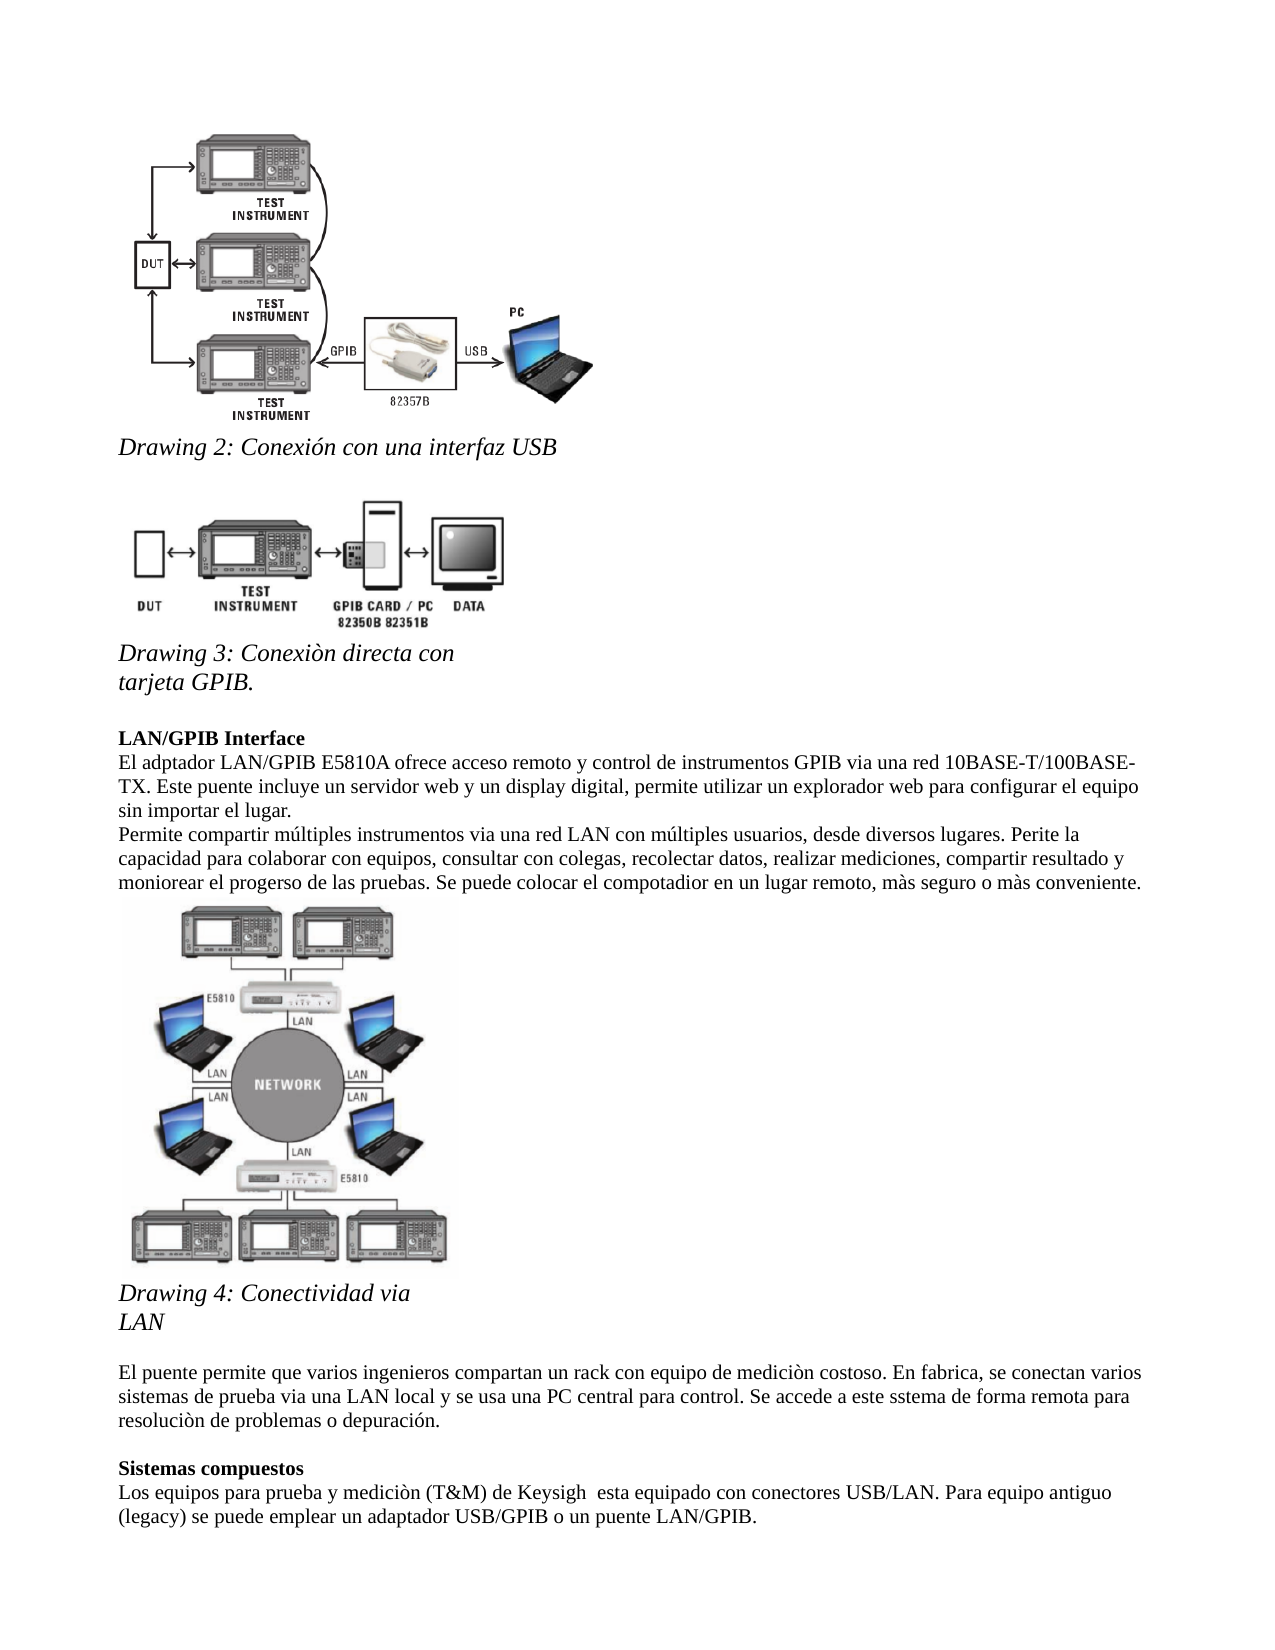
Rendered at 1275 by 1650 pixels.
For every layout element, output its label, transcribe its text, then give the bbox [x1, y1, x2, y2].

text Los equipos para prueba y mediciòn (T&M) de Keysigh esta equipado con conectores USB/LAN. Para equipo antiguo (legacy) se puede emplear un adaptador USB/GPIB o un puente LAN/GPIB. [118, 1480, 1157, 1528]
text Drawing 2: Conexión con una interfaz USB [118, 131, 609, 461]
text Sistemas compuestos [118, 1456, 1157, 1480]
text Permite compartir múltiples instrumentos via una red LAN con múltiples usuarios, desde diversos lugares. Perite la capacidad para colaborar con equipos, consultar con colegas, recolectar datos, realizar mediciones, compartir resultado y moniorear el progerso de las pruebas. Se puede colocar el compotadior en un lugar remoto, màs seguro o màs conveniente. [118, 822, 1157, 894]
picture [252, 485, 516, 638]
text Drawing 4: Conectividad via LAN [118, 907, 460, 1336]
text Drawing 3: Conexiòn directa con tarjeta GPIB. [118, 498, 516, 696]
text El adptador LAN/GPIB E5810A ofrece acceso remoto y control de instrumentos GPIB via una red 10BASE-T/100BASE-TX. Este puente incluye un servidor web y un display digital, permite utilizar un explorador web para configurar el equipo sin importar el lugar. [118, 750, 1157, 822]
text LAN/GPIB Interface [118, 726, 1157, 750]
text El puente permite que varios ingenieros compartan un rack con equipo de mediciòn costoso. En fabrica, se conectan varios sistemas de prueba via una LAN local y se usa una PC central para control. Se accede a este sstema de forma remota para resoluciòn de problemas o depuración. [118, 1360, 1157, 1432]
picture [243, 894, 461, 1279]
picture [222, 118, 610, 433]
